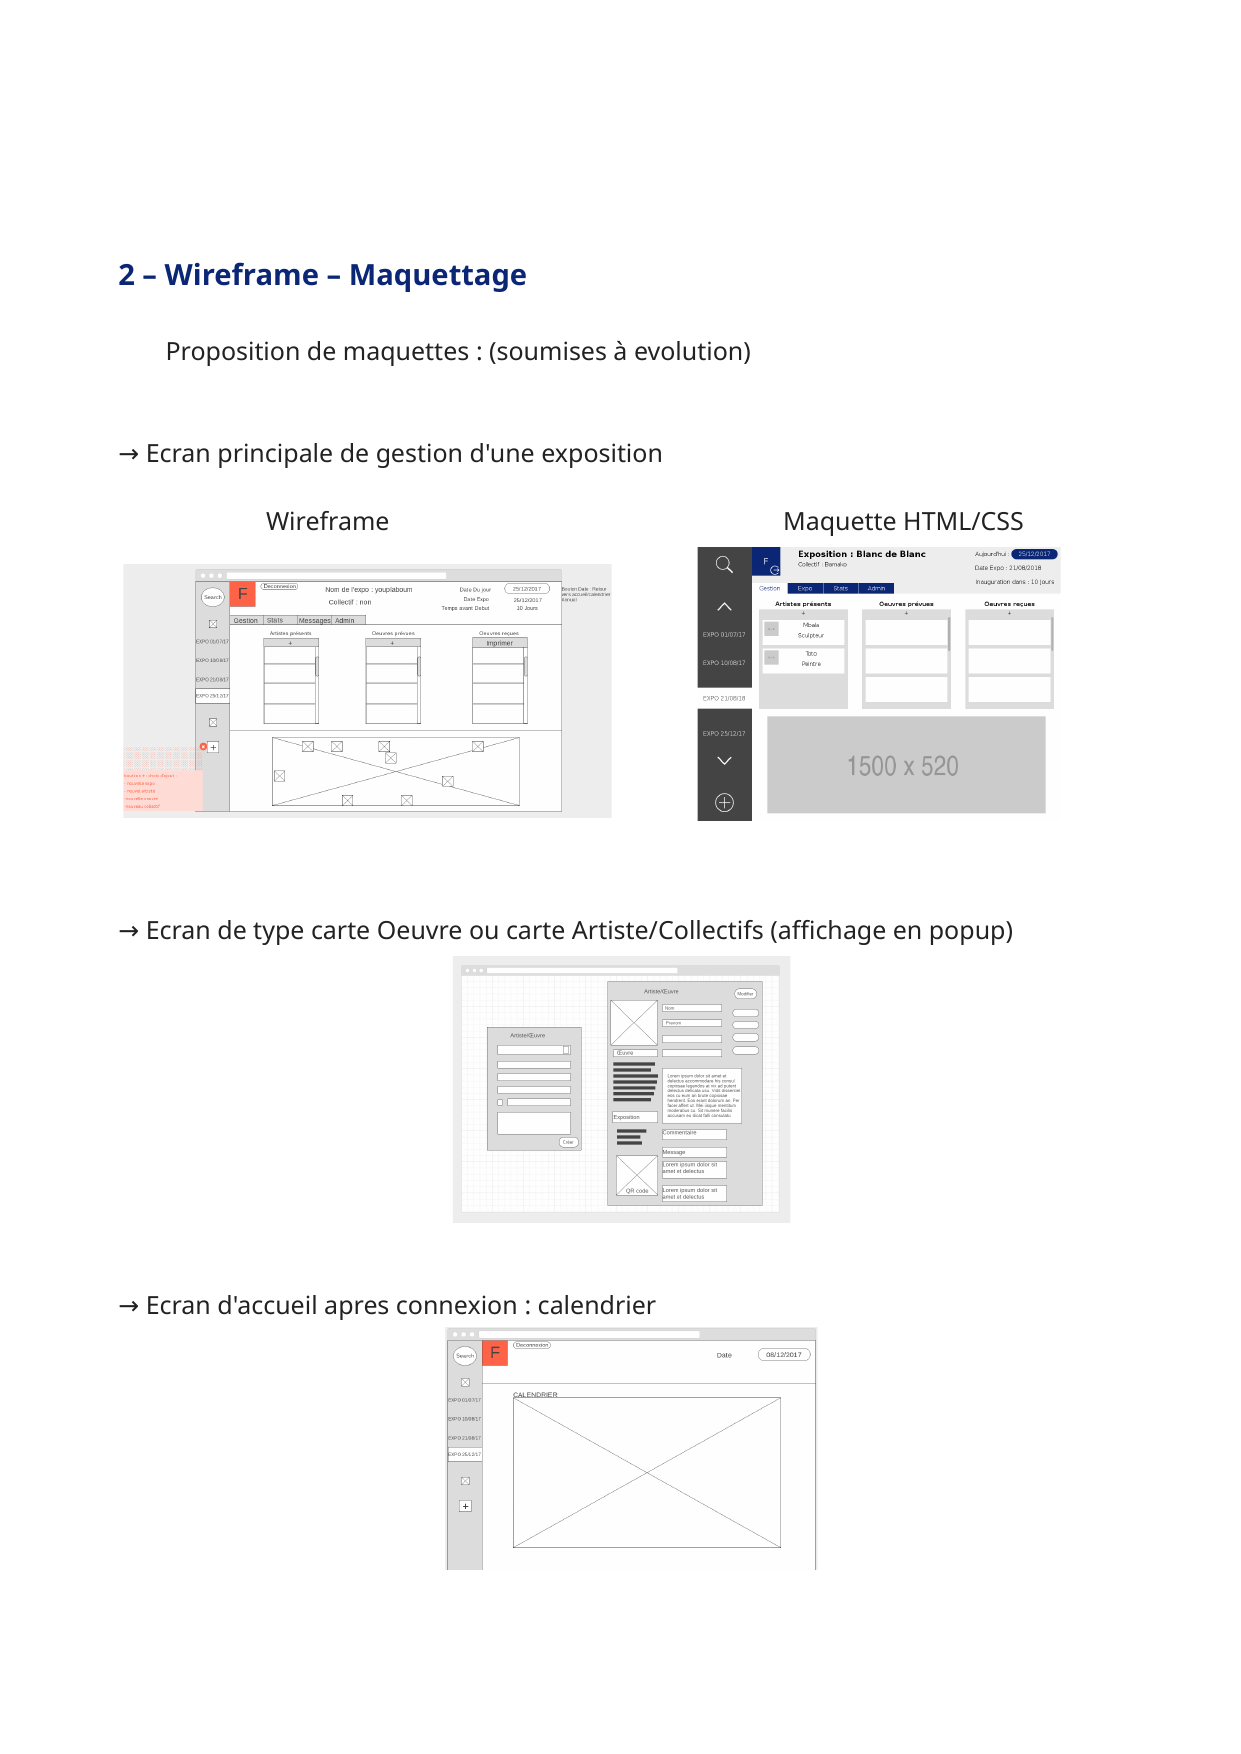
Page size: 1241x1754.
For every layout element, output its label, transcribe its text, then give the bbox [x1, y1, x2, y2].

text → Ecran de type carte Oeuvre ou carte Artiste/Collectifs (affichage en popup) [118, 913, 1122, 947]
picture [123, 564, 612, 818]
text → Ecran d'accueil apres connexion : calendrier [118, 1287, 1122, 1322]
picture [445, 1327, 818, 1570]
picture [452, 956, 791, 1223]
text Proposition de maquettes : (soumises à evolution) [165, 334, 1122, 368]
picture [697, 547, 1061, 821]
text Wireframe Maquette HTML/CSS [118, 504, 1122, 538]
text → Ecran principale de gestion d'une exposition [118, 436, 1122, 470]
text 2 – Wireframe – Maquettage [118, 254, 1122, 294]
